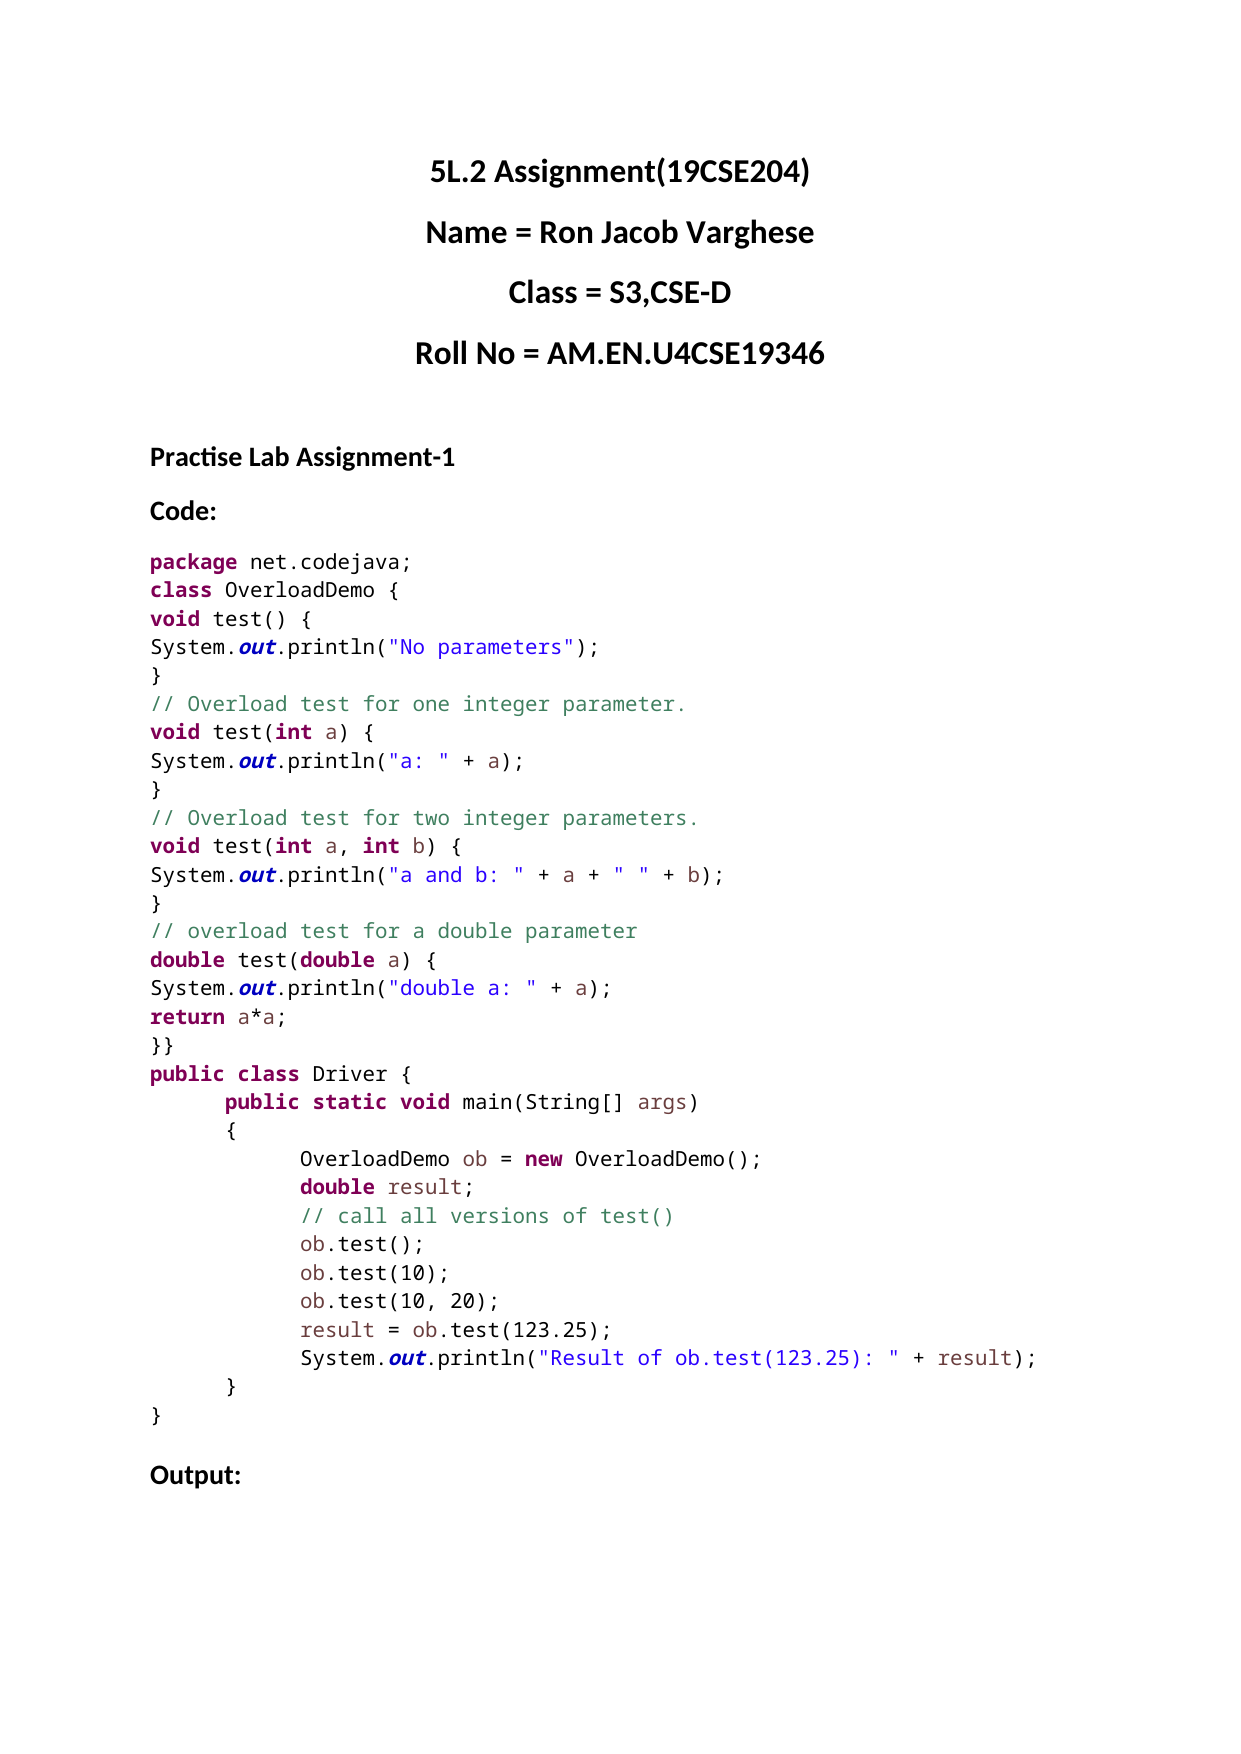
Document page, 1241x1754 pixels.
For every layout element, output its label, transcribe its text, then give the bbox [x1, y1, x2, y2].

text Output: [150, 1457, 1090, 1491]
text 5L.2 Assignment(19CSE204) [150, 150, 1090, 191]
text Roll No = AM.EN.U4CSE19346 [150, 332, 1090, 373]
text result = ob.test(123.25); [150, 1315, 1090, 1343]
text class OverloadDemo { [150, 575, 1090, 604]
text ob.test(10, 20); [150, 1286, 1090, 1315]
text } [150, 774, 1090, 803]
text Class = S3,CSE-D [150, 271, 1090, 312]
text Code: [150, 493, 1090, 527]
text } [150, 661, 1090, 689]
text return a*a; [150, 1002, 1090, 1030]
text double test(double a) { [150, 945, 1090, 973]
text void test() { [150, 604, 1090, 632]
text public static void main(String[] args) [150, 1087, 1090, 1116]
text { [150, 1116, 1090, 1144]
text }} [150, 1030, 1090, 1059]
text public class Driver { [150, 1059, 1090, 1087]
text } [150, 1372, 1090, 1400]
text void test(int a, int b) { [150, 831, 1090, 860]
text System.out.println("a and b: " + a + " " + b); [150, 860, 1090, 888]
text Name = Ron Jacob Varghese [150, 211, 1090, 251]
text Practise Lab Assignment-1 [150, 439, 1090, 474]
text ob.test(10); [150, 1258, 1090, 1286]
text // call all versions of test() [150, 1201, 1090, 1229]
text System.out.println("No parameters"); [150, 632, 1090, 661]
text } [150, 1400, 1090, 1428]
text System.out.println("double a: " + a); [150, 973, 1090, 1002]
text System.out.println("Result of ob.test(123.25): " + result); [150, 1343, 1090, 1372]
text // overload test for a double parameter [150, 917, 1090, 945]
text double result; [150, 1172, 1090, 1201]
text OverloadDemo ob = new OverloadDemo(); [150, 1144, 1090, 1172]
text package net.codejava; [150, 547, 1090, 575]
text System.out.println("a: " + a); [150, 746, 1090, 774]
text } [150, 888, 1090, 917]
text ob.test(); [150, 1229, 1090, 1258]
text // Overload test for one integer parameter. [150, 689, 1090, 717]
text // Overload test for two integer parameters. [150, 803, 1090, 831]
text void test(int a) { [150, 717, 1090, 746]
